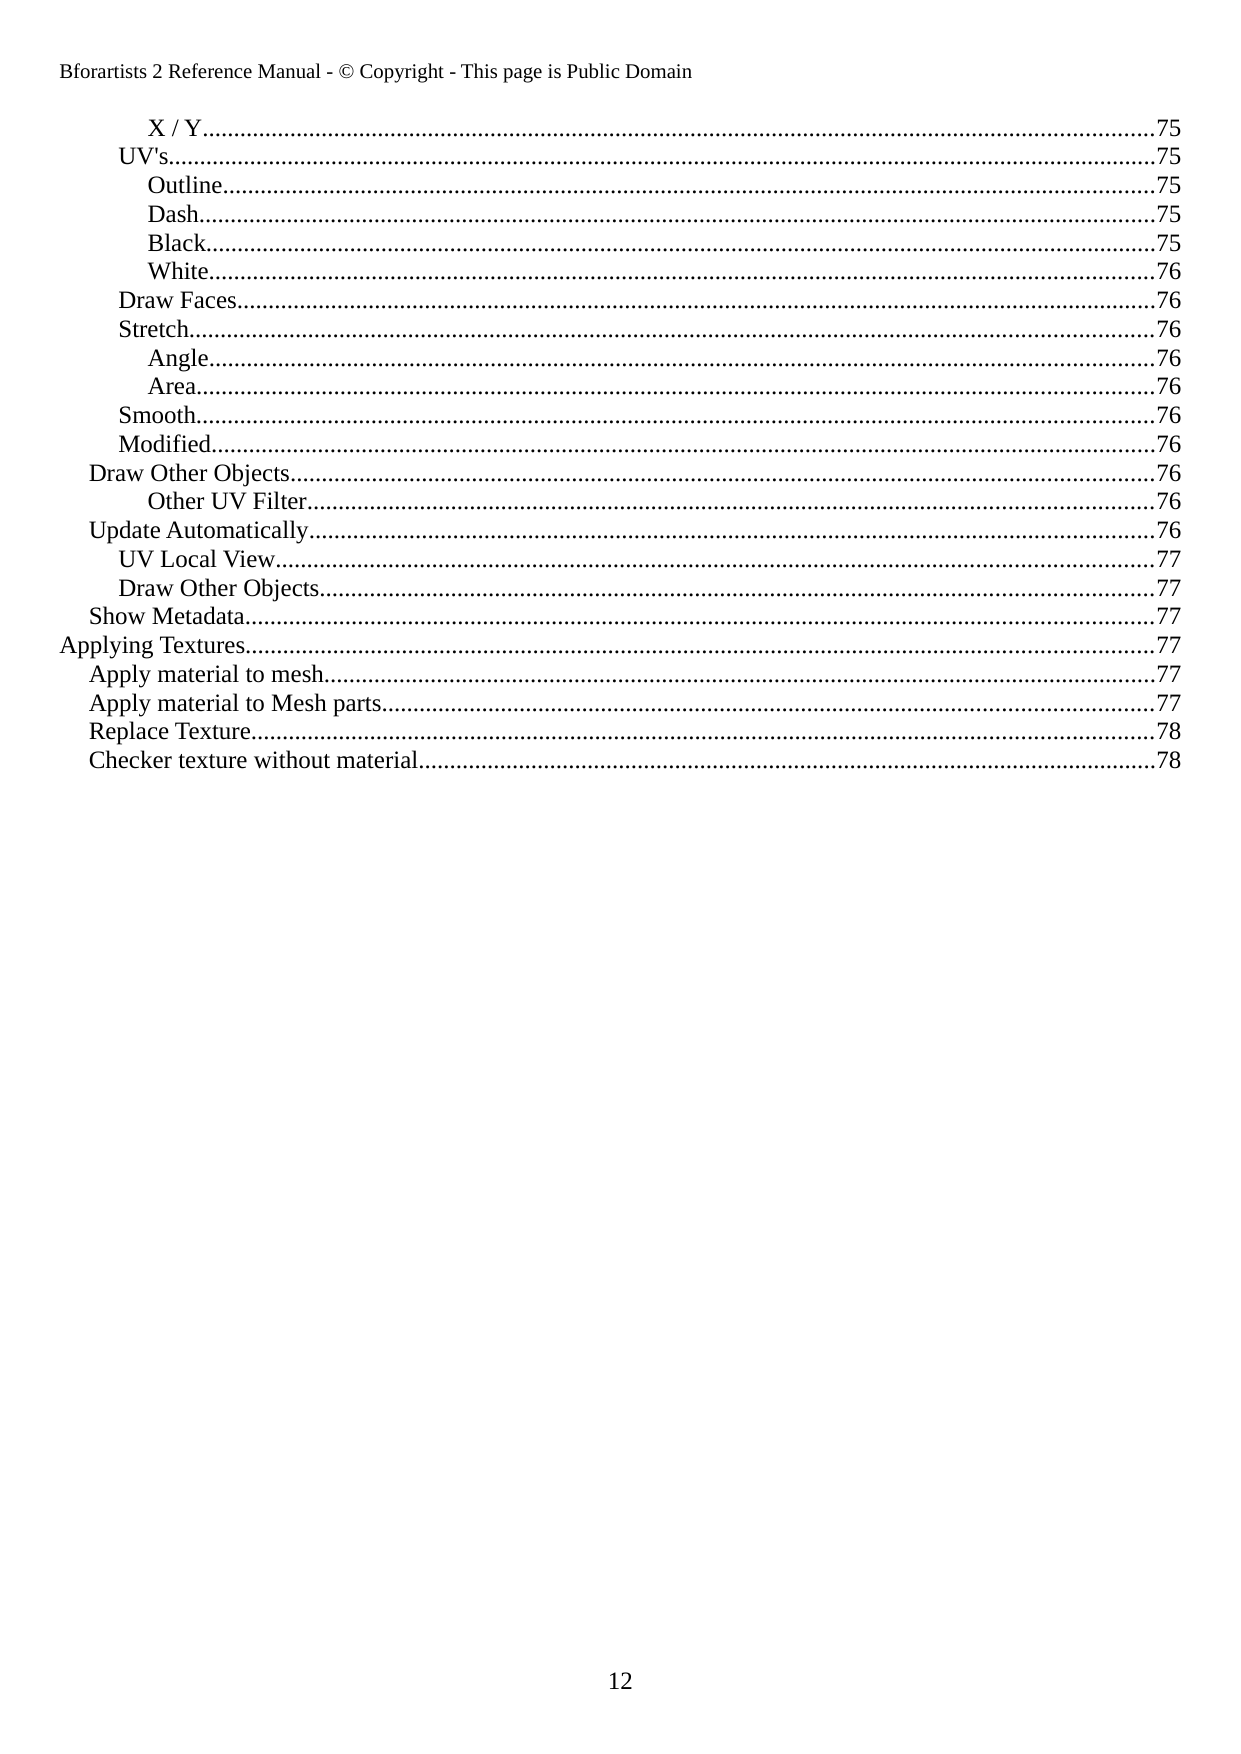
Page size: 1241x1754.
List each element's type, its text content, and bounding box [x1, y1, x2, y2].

text Smooth 76 [118, 400, 1181, 429]
text Angle 76 [147, 343, 1181, 371]
text Replace Texture 78 [88, 716, 1181, 745]
text Outline 75 [147, 170, 1181, 199]
text UV's 75 [118, 141, 1181, 170]
text Stretch 76 [118, 314, 1181, 343]
text Apply material to Mesh parts 77 [88, 688, 1181, 716]
text Draw Other Objects 76 [88, 458, 1181, 486]
text Draw Faces 76 [118, 285, 1181, 314]
text Apply material to mesh 77 [88, 659, 1181, 688]
text Checker texture without material 78 [88, 745, 1181, 774]
text Draw Other Objects 77 [118, 573, 1181, 601]
text Area 76 [147, 371, 1181, 400]
text Applying Textures 77 [59, 630, 1181, 659]
text X / Y 75 [147, 113, 1181, 141]
text Show Metadata 77 [88, 601, 1181, 630]
text UV Local View 77 [118, 544, 1181, 573]
text Update Automatically 76 [88, 515, 1181, 544]
text Modified 76 [118, 429, 1181, 458]
text Other UV Filter 76 [147, 486, 1181, 515]
text Black 75 [147, 228, 1181, 256]
text White 76 [147, 256, 1181, 285]
text Dash 75 [147, 199, 1181, 228]
